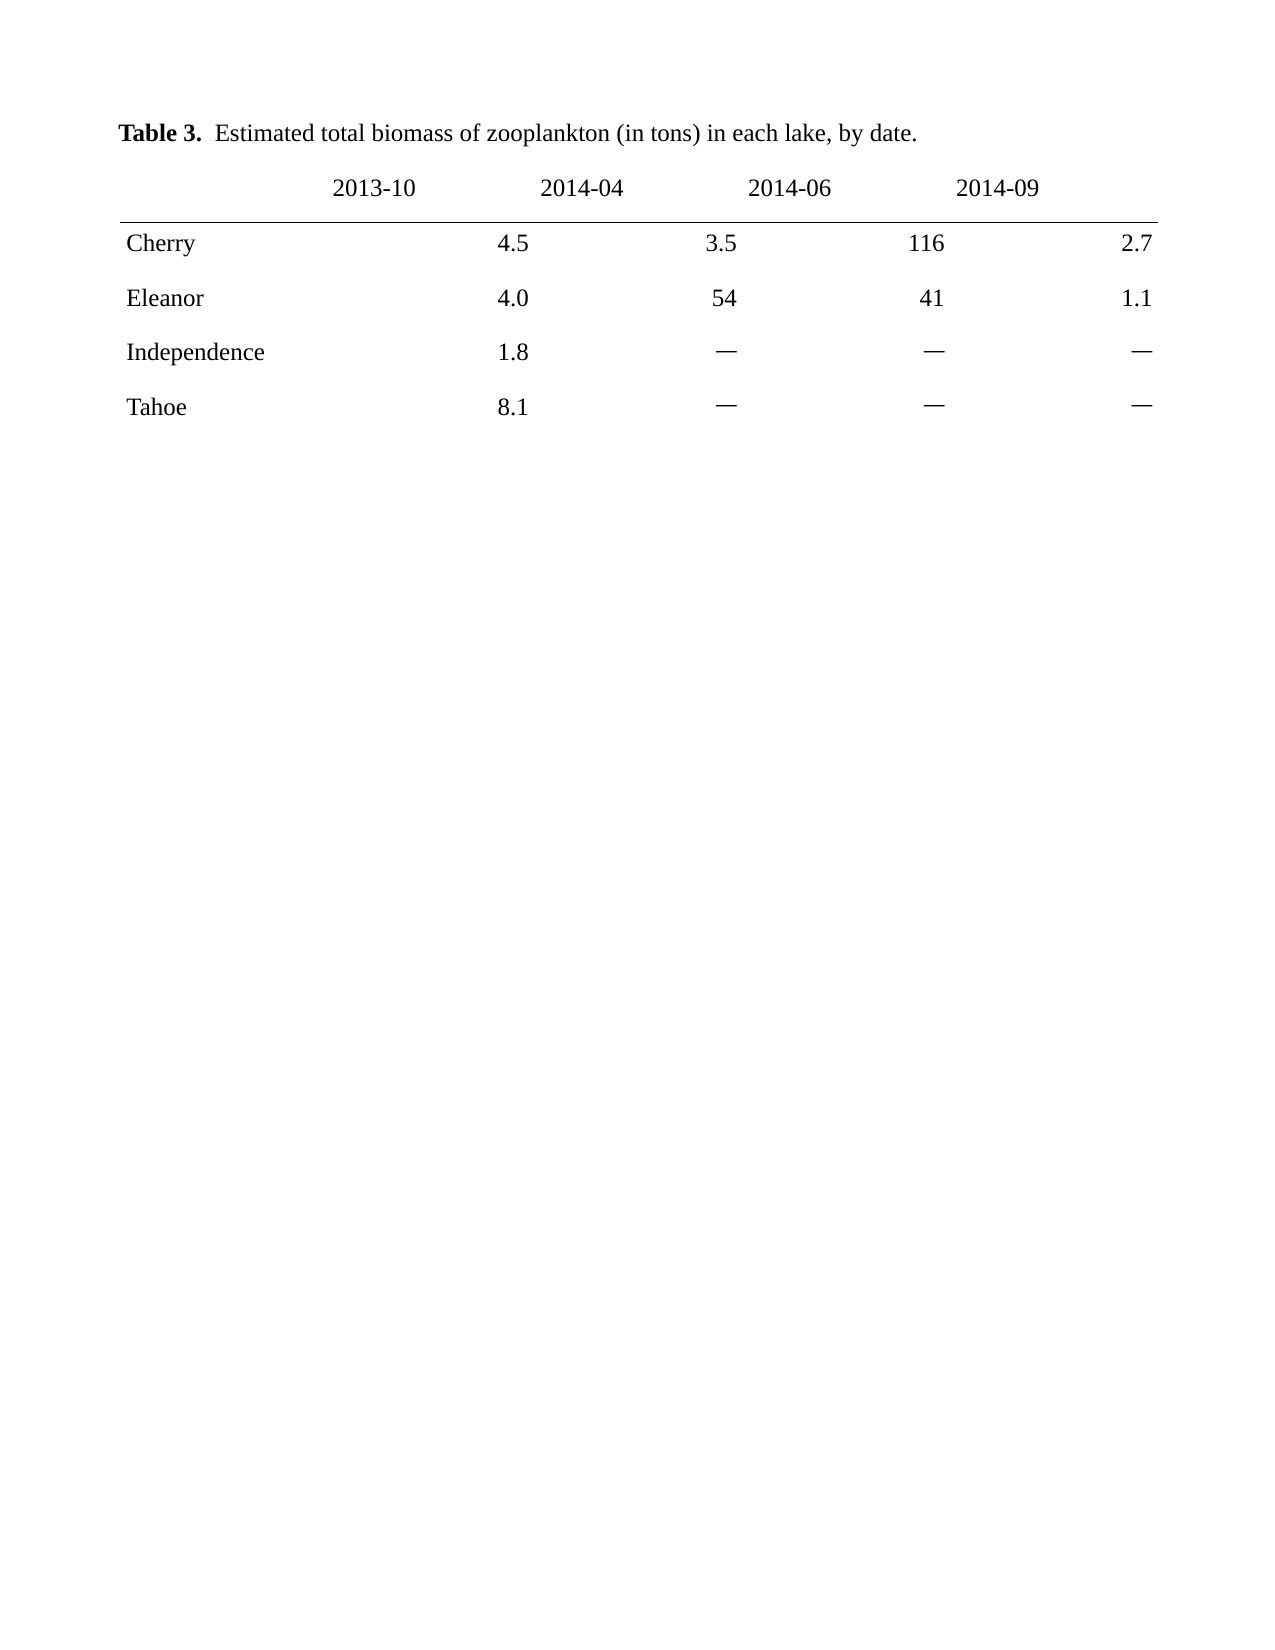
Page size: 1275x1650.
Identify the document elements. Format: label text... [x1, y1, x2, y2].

table_cell 41 [742, 277, 950, 332]
table_cell 4.0 [327, 277, 534, 332]
table_cell 8.1 [327, 386, 534, 441]
table_cell 2.7 [950, 223, 1158, 277]
table_cell 116 [742, 223, 950, 277]
table_header 2014-04 [534, 167, 742, 222]
table_cell — [742, 386, 950, 441]
table_header 2014-06 [742, 167, 950, 222]
table_cell — [534, 386, 742, 441]
table_cell 3.5 [534, 223, 742, 277]
table_cell Tahoe [120, 386, 327, 441]
text Table 3. Estimated total biomass of zooplankton (in tons) in each lake, by date. [118, 118, 1157, 147]
table_cell Cherry [120, 223, 327, 277]
table_header [120, 167, 327, 222]
table_cell 1.8 [327, 332, 534, 386]
table_cell Independence [120, 332, 327, 386]
table_header 2014-09 [950, 167, 1158, 222]
table_cell Eleanor [120, 277, 327, 332]
table_cell — [950, 386, 1158, 441]
table_cell 54 [534, 277, 742, 332]
table_cell — [534, 332, 742, 386]
table_cell 1.1 [950, 277, 1158, 332]
table_cell 4.5 [327, 223, 534, 277]
table_cell — [742, 332, 950, 386]
table_cell — [950, 332, 1158, 386]
table_header 2013-10 [327, 167, 534, 222]
